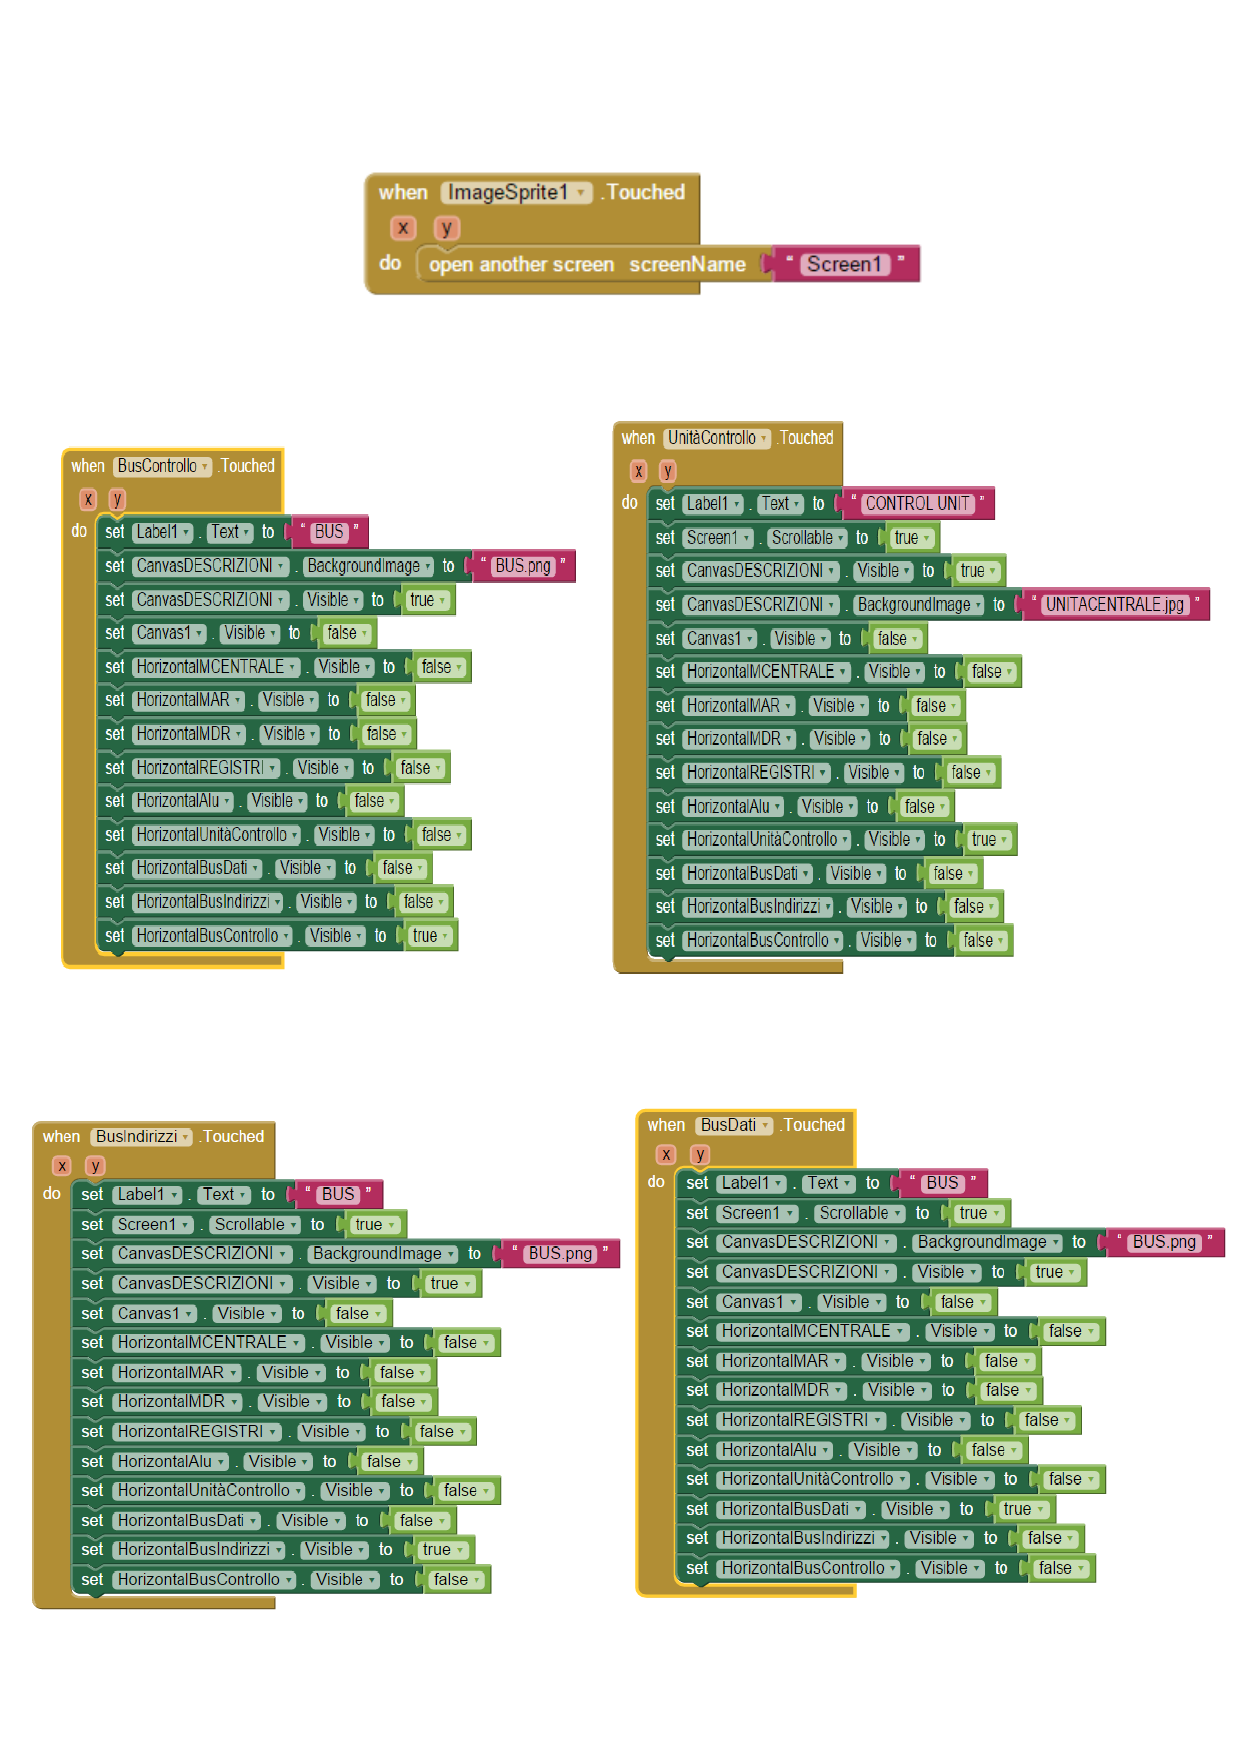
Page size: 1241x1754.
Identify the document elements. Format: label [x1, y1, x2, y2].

picture [287, 118, 953, 328]
picture [21, 394, 1220, 1014]
picture [7, 1070, 1238, 1632]
